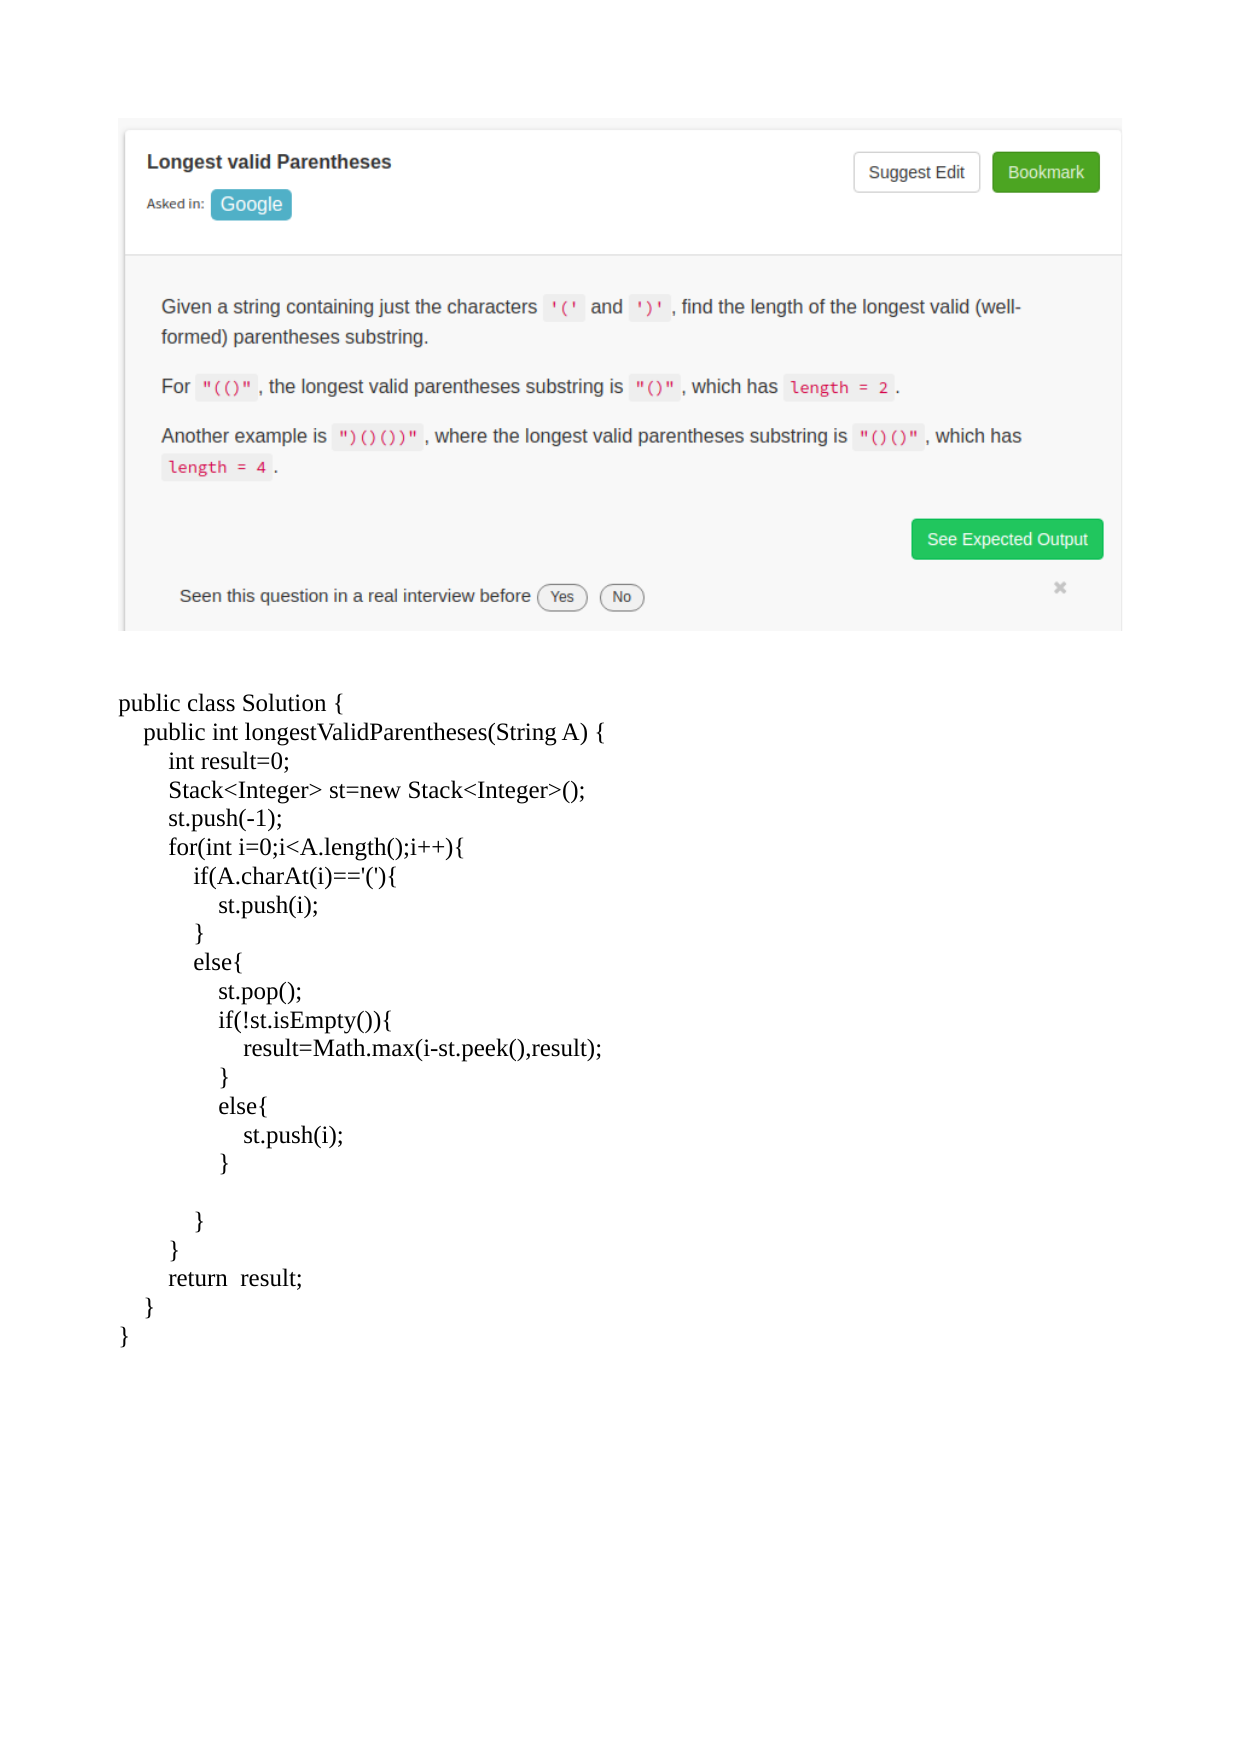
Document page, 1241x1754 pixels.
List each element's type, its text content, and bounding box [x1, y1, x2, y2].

text st.push(i); [118, 1120, 1122, 1148]
text if(A.charAt(i)=='('){ [118, 861, 1122, 890]
text st.push(i); [118, 890, 1122, 918]
text for(int i=0;i<A.length();i++){ [118, 832, 1122, 861]
text if(!st.isEmpty()){ [118, 1005, 1122, 1033]
text public int longestValidParentheses(String A) { [118, 717, 1122, 746]
text st.push(-1); [118, 803, 1122, 832]
text st.pop(); [118, 976, 1122, 1005]
text else{ [118, 1091, 1122, 1120]
text Stack<Integer> st=new Stack<Integer>(); [118, 775, 1122, 803]
text int result=0; [118, 746, 1122, 775]
text } [118, 1062, 1122, 1091]
picture [118, 118, 1123, 631]
text } [118, 1148, 1122, 1177]
text return result; [118, 1263, 1122, 1292]
text } [118, 1235, 1122, 1263]
text } [118, 1292, 1122, 1321]
text } [118, 1206, 1122, 1235]
text else{ [118, 947, 1122, 976]
text } [118, 918, 1122, 947]
text result=Math.max(i-st.peek(),result); [118, 1033, 1122, 1062]
text public class Solution { [118, 688, 1122, 717]
text } [118, 1321, 1122, 1350]
